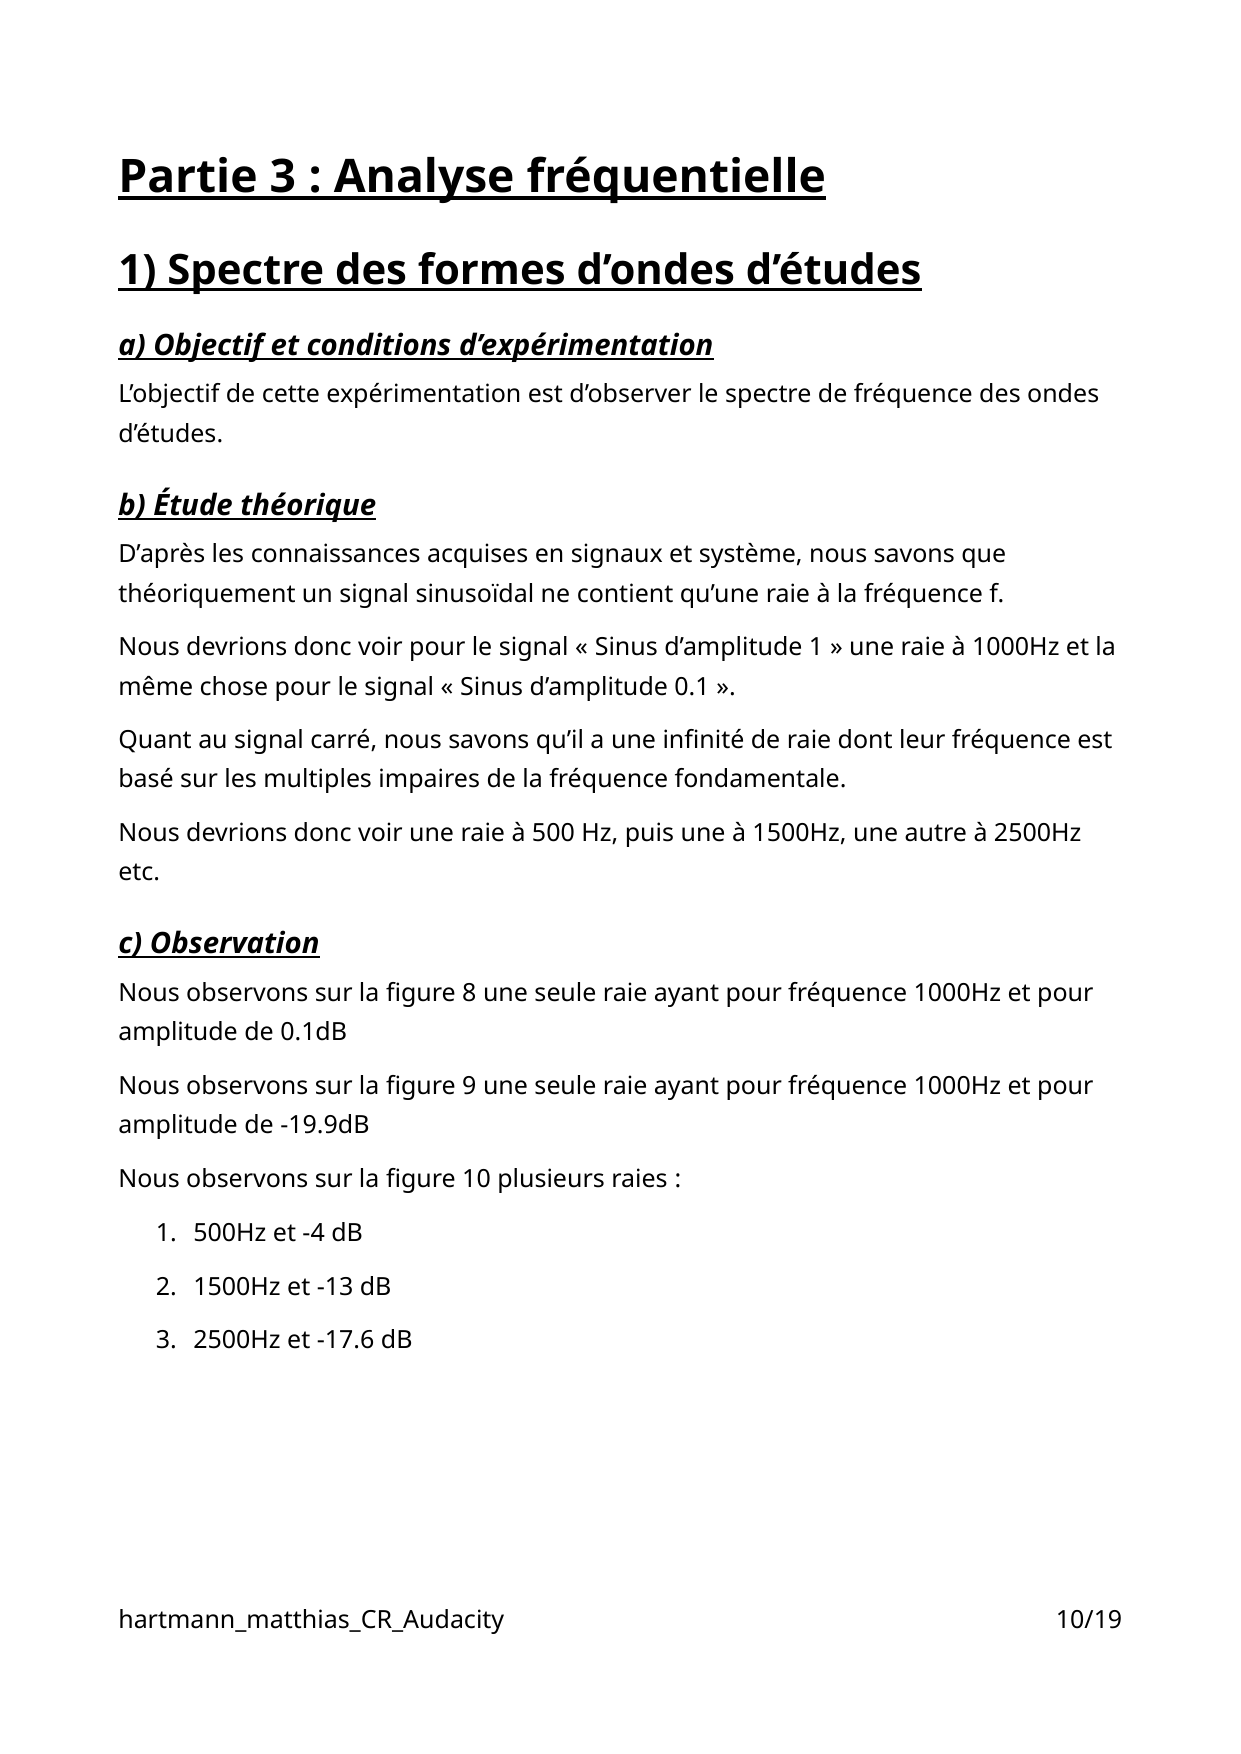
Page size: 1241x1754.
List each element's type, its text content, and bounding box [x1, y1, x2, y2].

text D’après les connaissances acquises en signaux et système, nous savons que théoriquement un signal sinusoïdal ne contient qu’une raie à la fréquence f. [118, 536, 1122, 609]
list 1500Hz et -13 dB [156, 1268, 1122, 1302]
subtitle a) Objectif et conditions d’expérimentation [118, 324, 1122, 364]
text L’objectif de cette expérimentation est d’observer le spectre de fréquence des ondes d’études. [118, 376, 1122, 449]
text Nous devrions donc voir une raie à 500 Hz, puis une à 1500Hz, une autre à 2500Hz etc. [118, 815, 1122, 888]
subtitle c) Observation [118, 922, 1122, 962]
subtitle b) Étude théorique [118, 484, 1122, 524]
text Nous devrions donc voir pour le signal « Sinus d’amplitude 1 » une raie à 1000Hz et la même chose pour le signal « Sinus d’amplitude 0.1 ». [118, 629, 1122, 702]
subtitle Partie 3 : Analyse fréquentielle [118, 143, 1122, 206]
text Nous observons sur la figure 10 plusieurs raies : [118, 1161, 1122, 1195]
list 500Hz et -4 dB [156, 1214, 1122, 1248]
subtitle 1) Spectre des formes d’ondes d’études [118, 239, 1122, 297]
list 2500Hz et -17.6 dB [156, 1322, 1122, 1356]
text Nous observons sur la figure 8 une seule raie ayant pour fréquence 1000Hz et pour amplitude de 0.1dB [118, 975, 1122, 1048]
text Quant au signal carré, nous savons qu’il a une infinité de raie dont leur fréquence est basé sur les multiples impaires de la fréquence fondamentale. [118, 722, 1122, 795]
text Nous observons sur la figure 9 une seule raie ayant pour fréquence 1000Hz et pour amplitude de -19.9dB [118, 1068, 1122, 1141]
